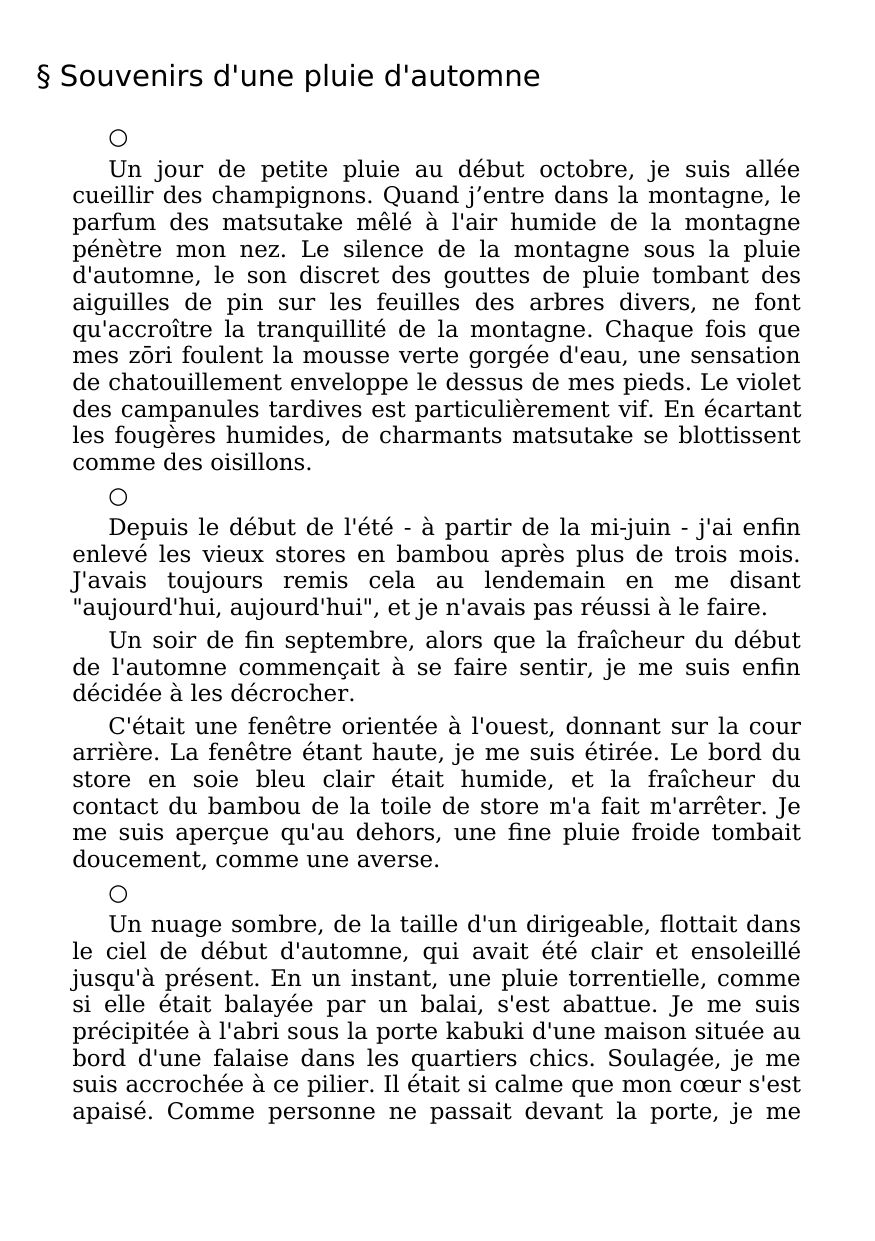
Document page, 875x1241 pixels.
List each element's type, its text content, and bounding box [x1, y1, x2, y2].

text C'était une fenêtre orientée à l'ouest, donnant sur la cour arrière. La fenêtre étant haute, je me suis étirée. Le bord du store en soie bleu clair était humide, et la fraîcheur du contact du bambou de la toile de store m'a fait m'arrêter. Je me suis aperçue qu'au dehors, une fine pluie froide tombait doucement, comme une averse. [72, 713, 802, 873]
text Un nuage sombre, de la taille d'un dirigeable, flottait dans le ciel de début d'automne, qui avait été clair et ensoleillé jusqu'à présent. En un instant, une pluie torrentielle, comme si elle était balayée par un balai, s'est abattue. Je me suis précipitée à l'abri sous la porte kabuki d'une maison située au bord d'une falaise dans les quartiers chics. Soulagée, je me suis accrochée à ce pilier. Il était si calme que mon cœur s'est apaisé. Comme personne ne passait devant la porte, je me [72, 911, 802, 1125]
text Un soir de fin septembre, alors que la fraîcheur du début de l'automne commençait à se faire sentir, je me suis enfin décidée à les décrocher. [72, 627, 802, 707]
text Un jour de petite pluie au début octobre, je suis allée cueillir des champignons. Quand j’entre dans la montagne, le parfum des matsutake mêlé à l'air humide de la montagne pénètre mon nez. Le silence de la montagne sous la pluie d'automne, le son discret des gouttes de pluie tombant des aiguilles de pin sur les feuilles des arbres divers, ne font qu'accroître la tranquillité de la montagne. Chaque fois que mes zōri foulent la mousse verte gorgée d'eau, une sensation de chatouillement enveloppe le dessus de mes pieds. Le violet des campanules tardives est particulièrement vif. En écartant les fougères humides, de charmants matsutake se blottissent comme des oisillons. [72, 156, 802, 476]
subtitle § Souvenirs d'une pluie d'automne [36, 60, 838, 94]
text ○ [72, 123, 802, 150]
text ○ [72, 879, 802, 906]
text Depuis le début de l'été - à partir de la mi-juin - j'ai enfin enlevé les vieux stores en bambou après plus de trois mois. J'avais toujours remis cela au lendemain en me disant "aujourd'hui, aujourd'hui", et je n'avais pas réussi à le faire. [72, 514, 802, 621]
text ○ [72, 482, 802, 508]
